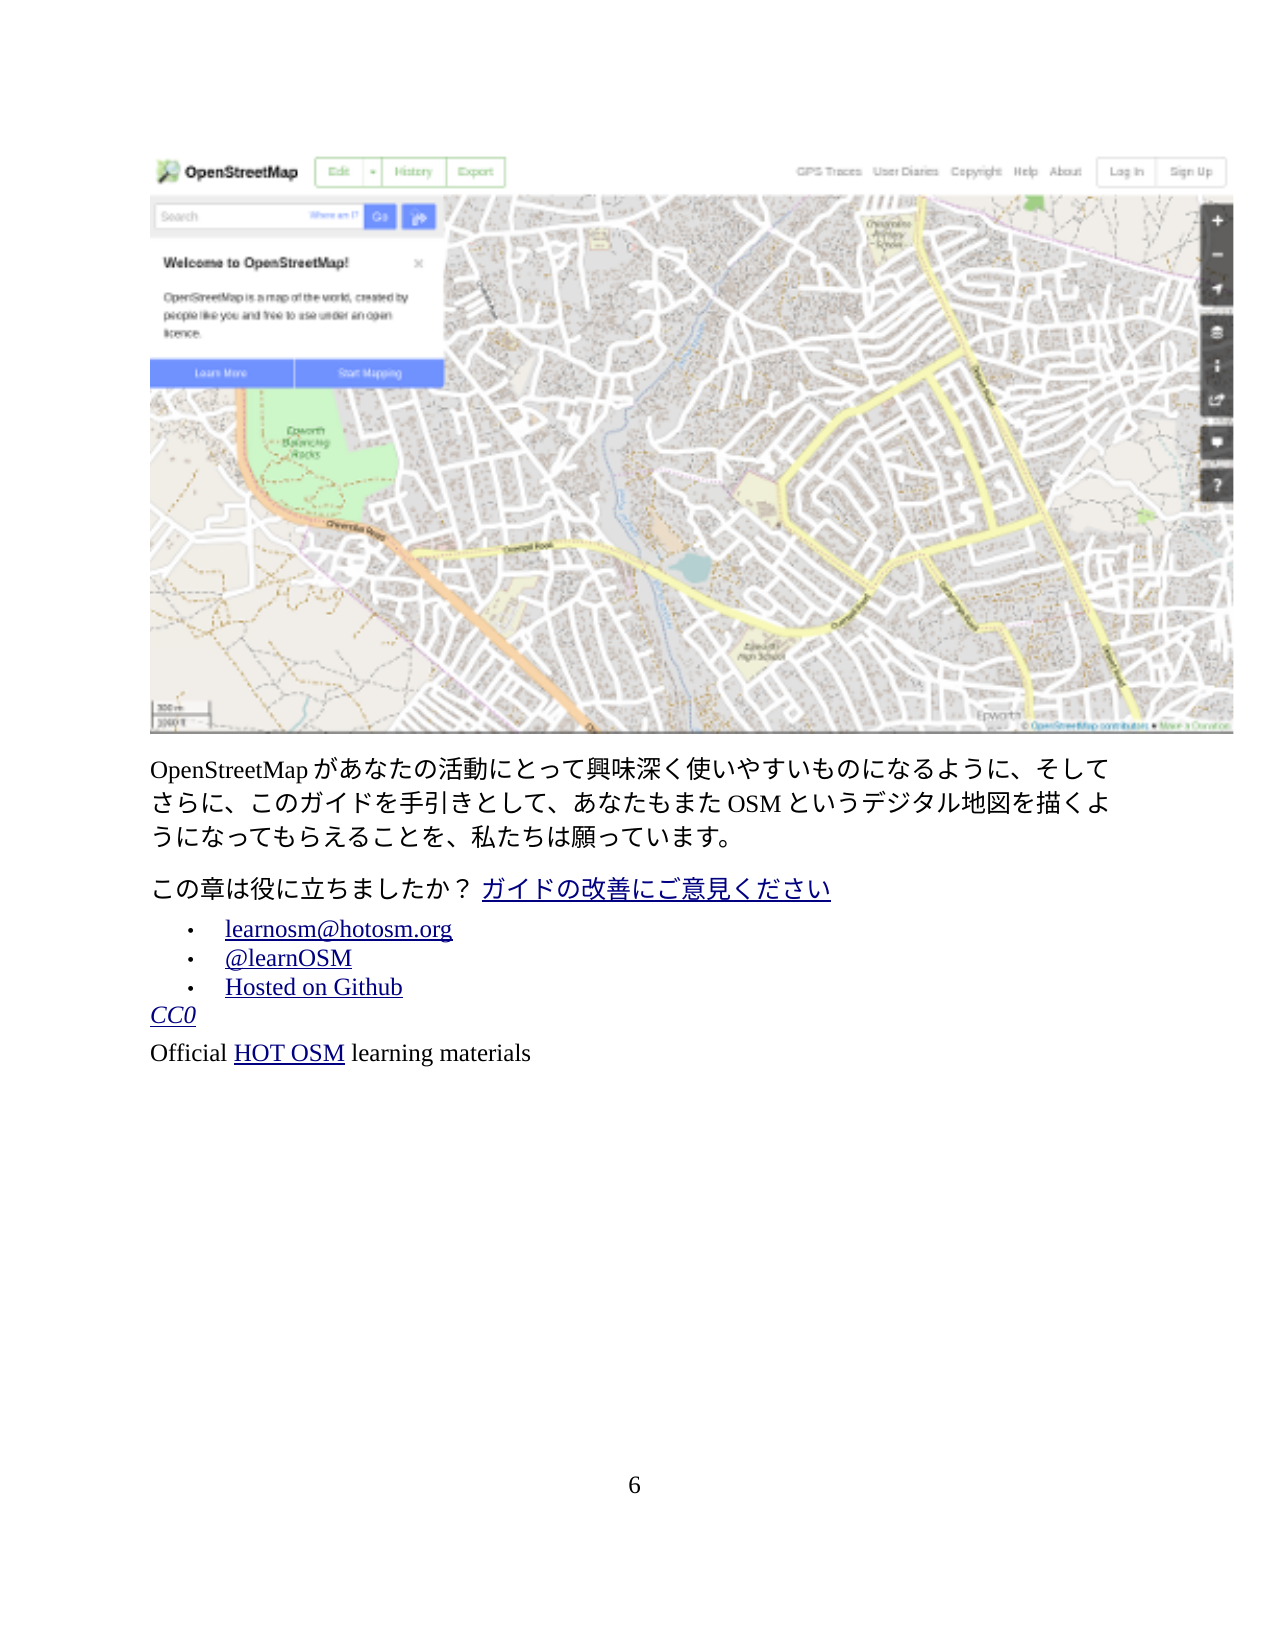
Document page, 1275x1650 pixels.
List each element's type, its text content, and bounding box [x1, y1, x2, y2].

text Official HOT OSM learning materials [150, 1038, 1125, 1067]
list learnosm@hotosm.org [187, 914, 1125, 943]
text この章は役に立ちましたか？ ガイドの改善にご意見ください [150, 871, 1125, 905]
text OpenStreetMapがあなたの活動にとって興味深く使いやすいものになるように、そしてさらに、このガイドを手引きとして、あなたもまたOSMというデジタル地図を描くようになってもらえることを、私たちは願っています。 [150, 751, 1125, 853]
list Hosted on Github [187, 972, 1125, 1001]
picture [150, 150, 1234, 734]
text CC0 [150, 1001, 1125, 1029]
list @learnOSM [187, 943, 1125, 972]
